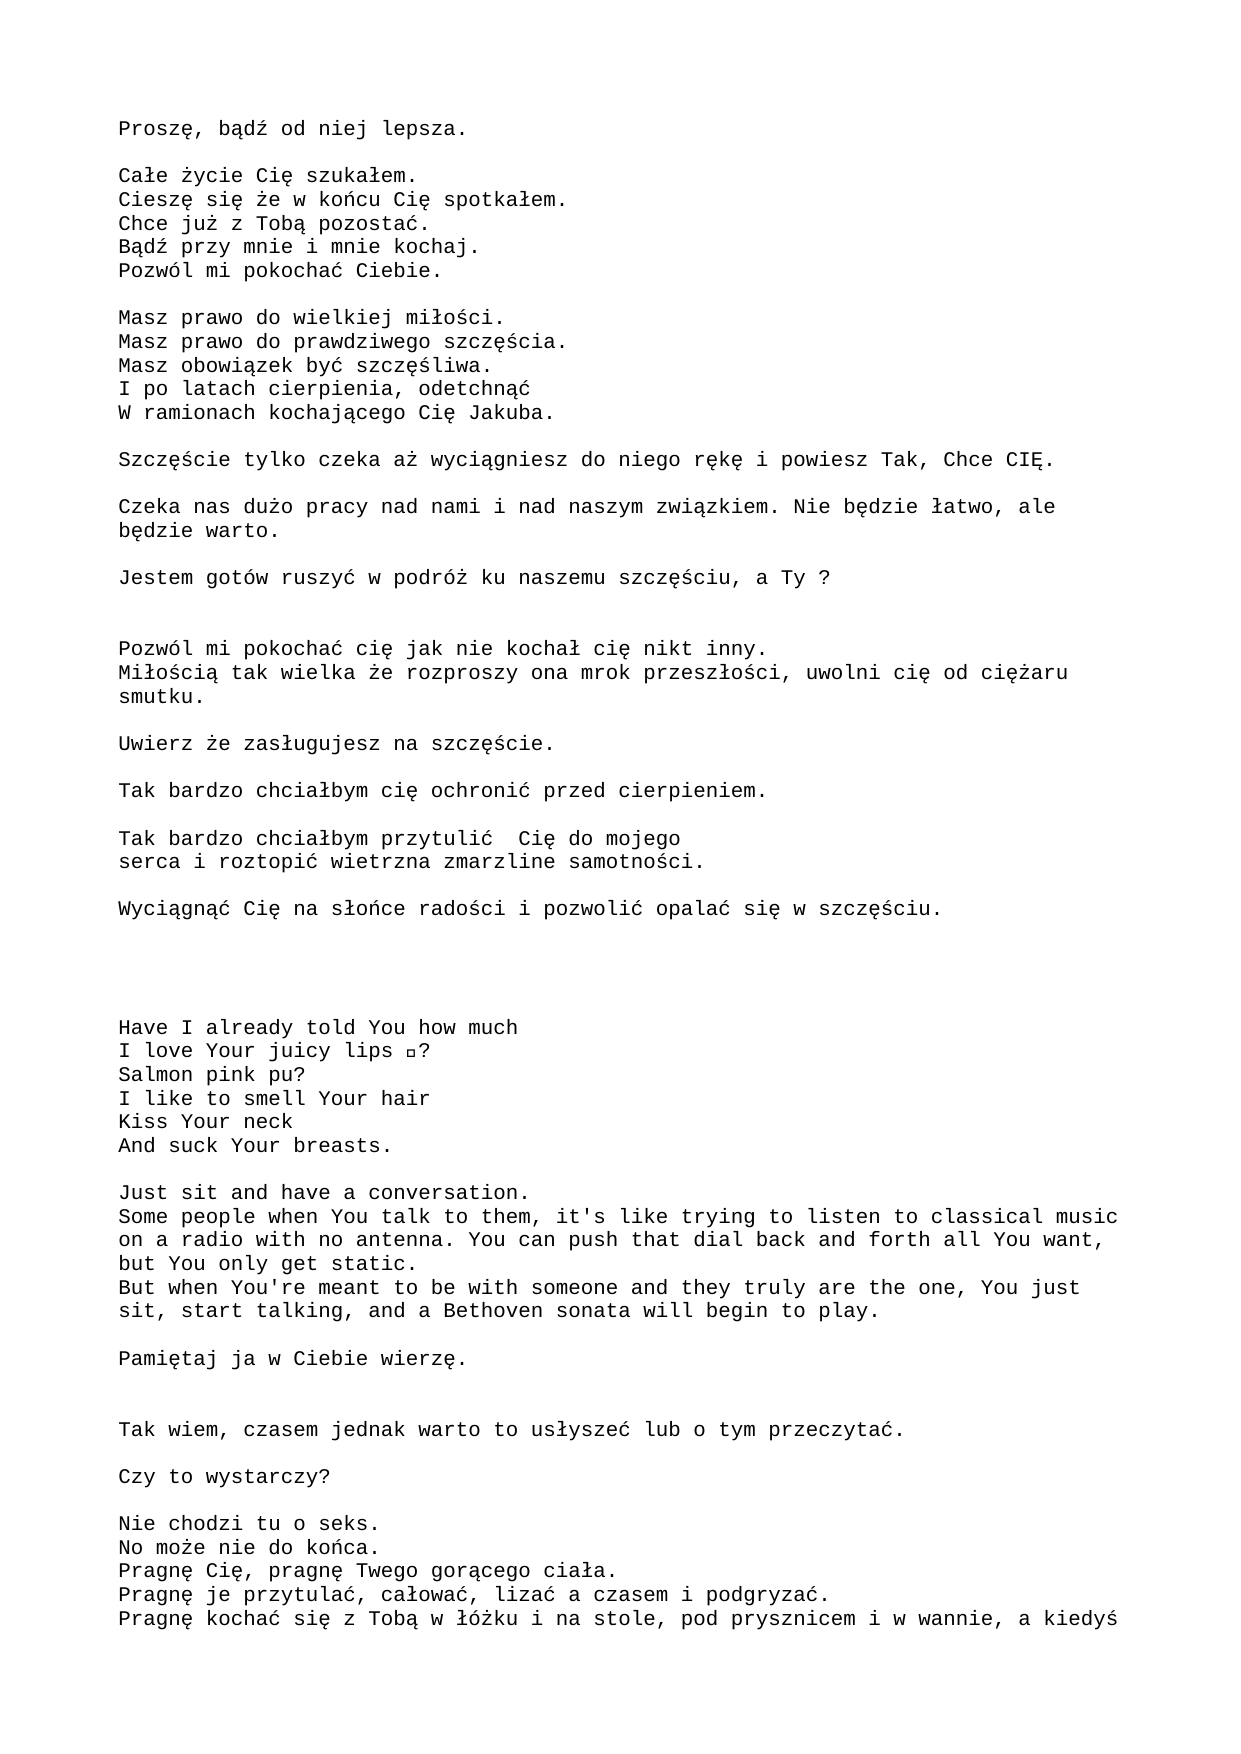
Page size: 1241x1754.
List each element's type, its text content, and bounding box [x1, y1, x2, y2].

text I po latach cierpienia, odetchnąć [118, 378, 1122, 402]
text Czeka nas dużo pracy nad nami i nad naszym związkiem. Nie będzie łatwo, ale będzie warto. [118, 496, 1122, 544]
text And suck Your breasts. [118, 1135, 1122, 1158]
text But when You're meant to be with someone and they truly are the one, You just sit, start talking, and a Bethoven sonata will begin to play. [118, 1277, 1122, 1324]
text Kiss Your neck [118, 1111, 1122, 1135]
text Pragnę je przytulać, całować, lizać a czasem i podgryzać. [118, 1584, 1122, 1608]
text I like to smell Your hair [118, 1088, 1122, 1111]
text Just sit and have a conversation. [118, 1182, 1122, 1206]
text Miłością tak wielka że rozproszy ona mrok przeszłości, uwolni cię od ciężaru smutku. [118, 662, 1122, 709]
text Some people when You talk to them, it's like trying to listen to classical music on a radio with no antenna. You can push that dial back and forth all You want, but You only get static. [118, 1206, 1122, 1277]
text Tak bardzo chciałbym przytulić Cię do mojego [118, 827, 1122, 851]
text Tak bardzo chciałbym cię ochronić przed cierpieniem. [118, 780, 1122, 804]
text serca i roztopić wietrzna zmarzline samotności. [118, 851, 1122, 875]
text Uwierz że zasługujesz na szczęście. [118, 733, 1122, 757]
text Nie chodzi tu o seks. [118, 1513, 1122, 1537]
text Masz prawo do wielkiej miłości. [118, 307, 1122, 331]
text Czy to wystarczy? [118, 1466, 1122, 1489]
text Wyciągnąć Cię na słońce radości i pozwolić opalać się w szczęściu. [118, 898, 1122, 922]
text Całe życie Cię szukałem. [118, 165, 1122, 189]
text Salmon pink pu? [118, 1064, 1122, 1088]
text Bądź przy mnie i mnie kochaj. [118, 236, 1122, 260]
text Pozwól mi pokochać cię jak nie kochał cię nikt inny. [118, 638, 1122, 662]
text W ramionach kochającego Cię Jakuba. [118, 402, 1122, 426]
text Szczęście tylko czeka aż wyciągniesz do niego rękę i powiesz Tak, Chce CIĘ. [118, 449, 1122, 473]
text Chce już z Tobą pozostać. [118, 213, 1122, 236]
text Proszę, bądź od niej lepsza. [118, 118, 1122, 142]
text Tak wiem, czasem jednak warto to usłyszeć lub o tym przeczytać. [118, 1419, 1122, 1442]
text I love Your juicy lips 💋? [118, 1040, 1122, 1064]
text Cieszę się że w końcu Cię spotkałem. [118, 189, 1122, 213]
text Masz prawo do prawdziwego szczęścia. [118, 331, 1122, 354]
text Have I already told You how much [118, 1017, 1122, 1040]
text Pragnę Cię, pragnę Twego gorącego ciała. [118, 1561, 1122, 1584]
text Jestem gotów ruszyć w podróż ku naszemu szczęściu, a Ty ? [118, 567, 1122, 591]
text Pamiętaj ja w Ciebie wierzę. [118, 1348, 1122, 1371]
text Pozwól mi pokochać Ciebie. [118, 260, 1122, 284]
text Pragnę kochać się z Tobą w łóżku i na stole, pod prysznicem i w wannie, a kiedyś [118, 1608, 1122, 1631]
text Masz obowiązek być szczęśliwa. [118, 354, 1122, 378]
text No może nie do końca. [118, 1537, 1122, 1561]
